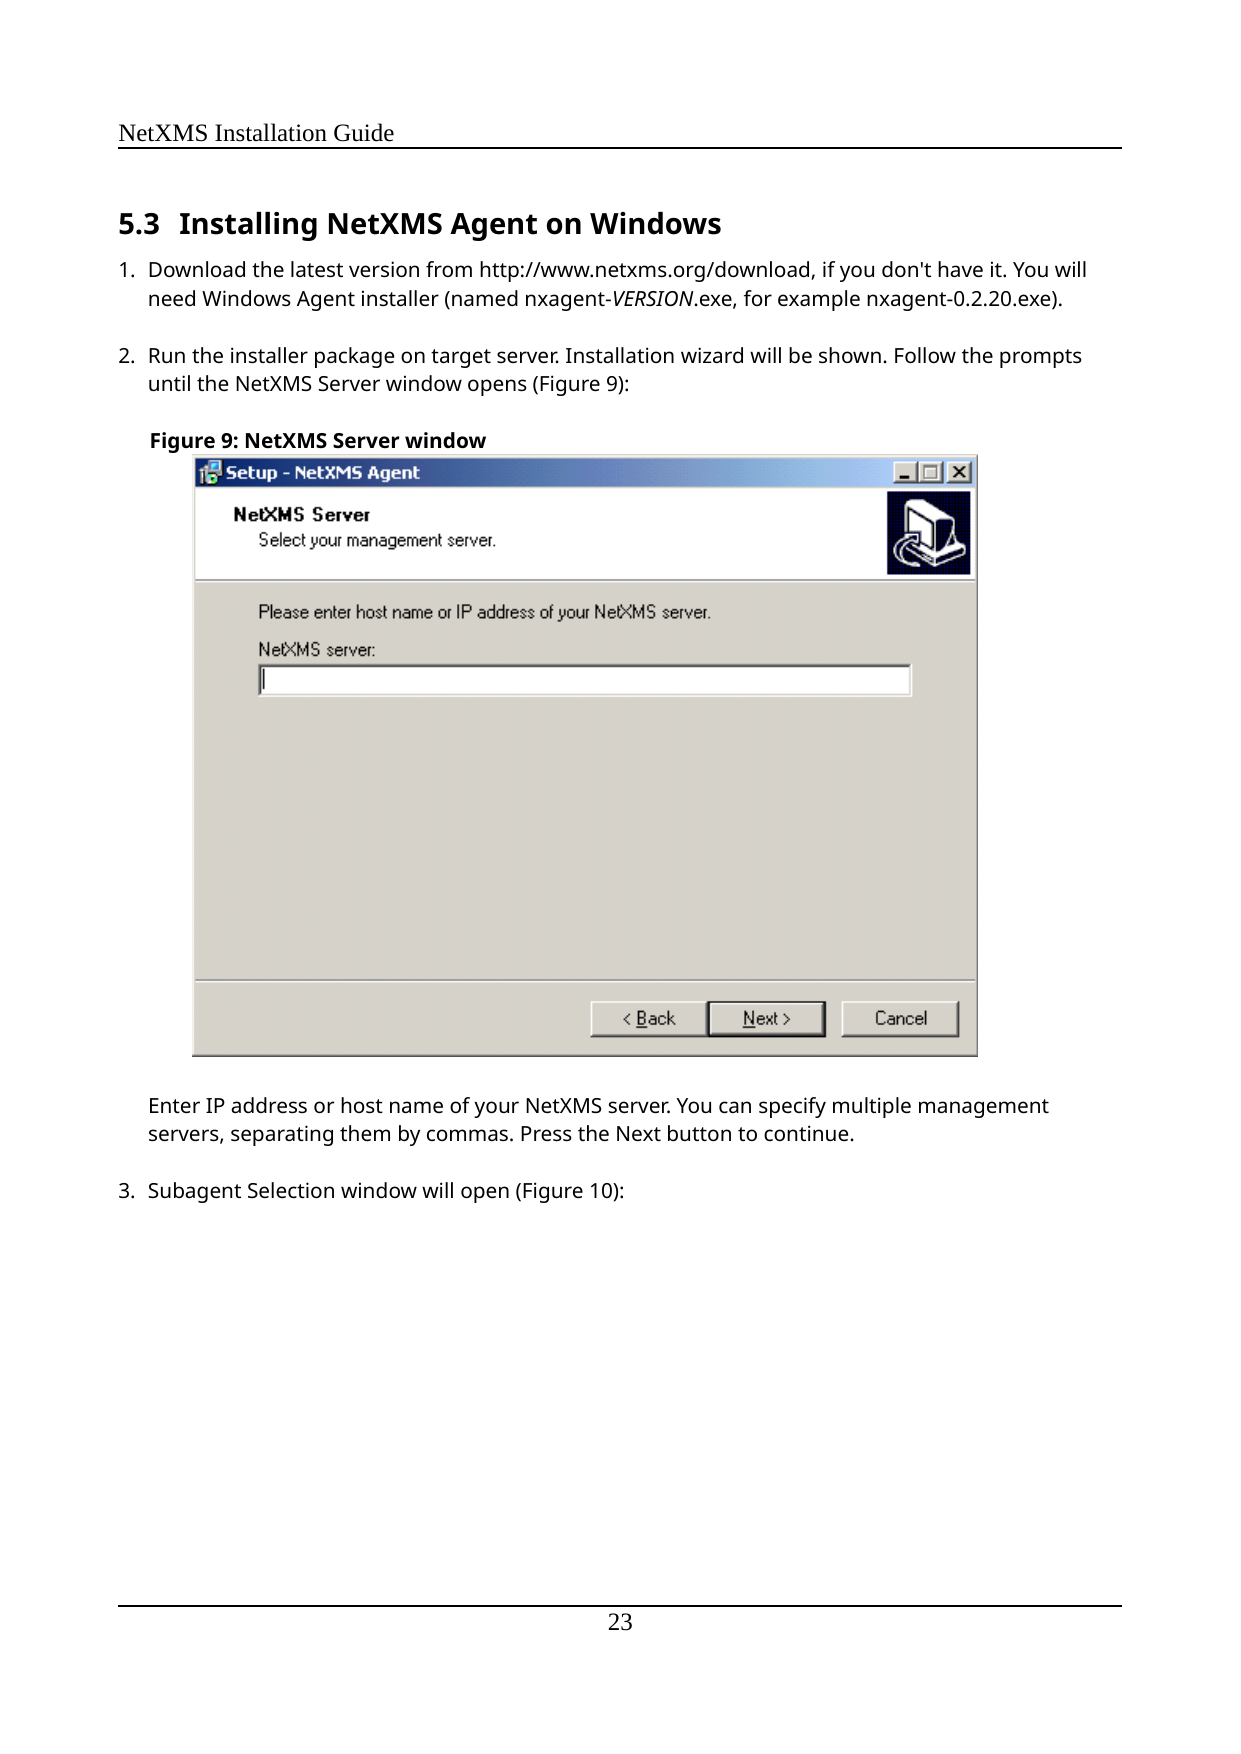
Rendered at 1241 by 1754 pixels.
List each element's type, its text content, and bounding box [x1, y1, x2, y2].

list Run the installer package on target server. Installation wizard will be shown. Follow the prompts until the NetXMS Server window opens (Figure 9): [118, 341, 1122, 398]
text Figure 9: NetXMS Server window [149, 426, 1122, 455]
subtitle Installing NetXMS Agent on Windows [118, 203, 1122, 243]
list Download the latest version from http://www.netxms.org/download, if you don't have it. You will need Windows Agent installer (named nxagent-VERSION.exe, for example nxagent-0.2.20.exe). [118, 256, 1122, 312]
text Enter IP address or host name of your NetXMS server. You can specify multiple management servers, separating them by commas. Press the Next button to continue. [148, 1091, 1122, 1148]
list Subagent Selection window will open (Figure 10): [118, 1176, 1122, 1204]
